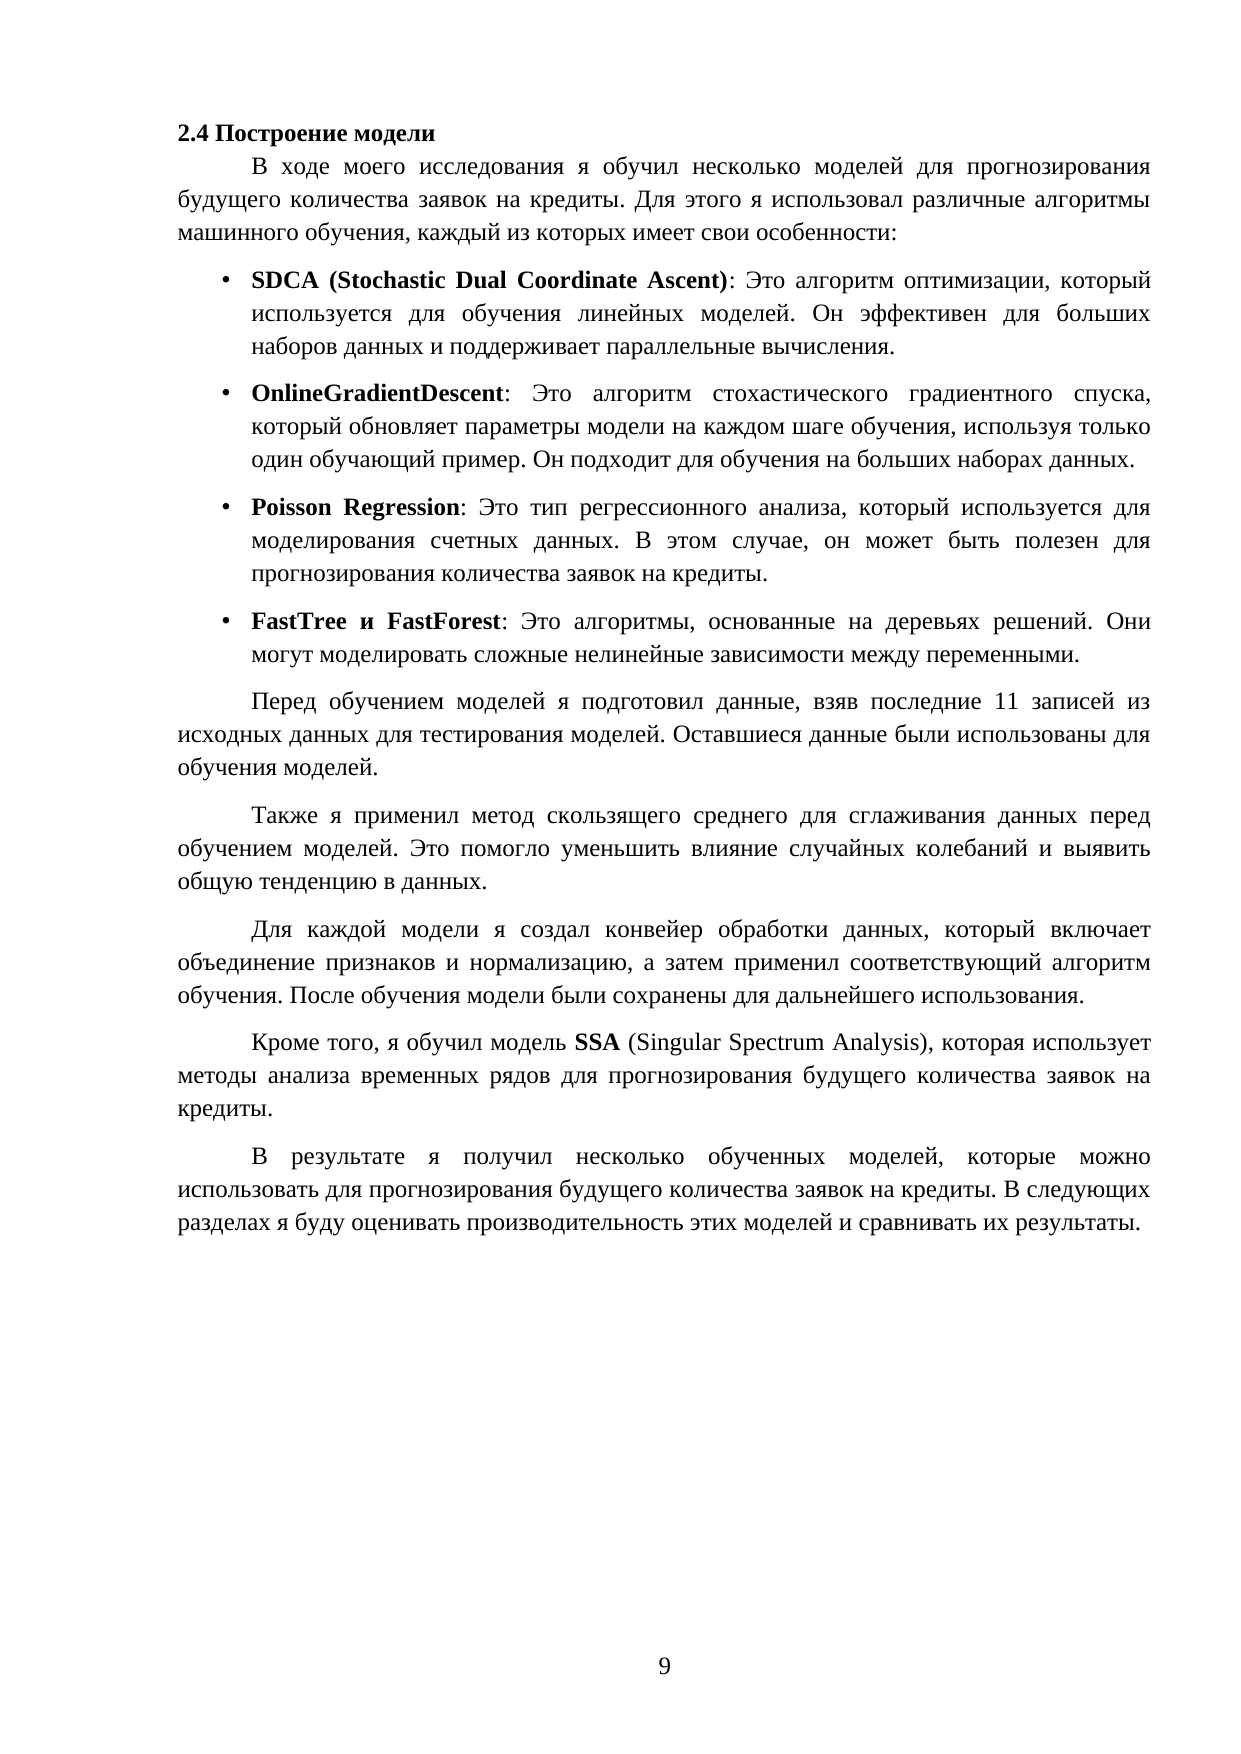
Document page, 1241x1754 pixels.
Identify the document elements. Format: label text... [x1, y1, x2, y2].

text 2.4 Построение модели [177, 118, 1152, 147]
text Для каждой модели я создал конвейер обработки данных, который включает объединение признаков и нормализацию, а затем применил соответствующий алгоритм обучения. После обучения модели были сохранены для дальнейшего использования. [177, 914, 1152, 1008]
text Перед обучением моделей я подготовил данные, взяв последние 11 записей из исходных данных для тестирования моделей. Оставшиеся данные были использованы для обучения моделей. [177, 686, 1152, 781]
list OnlineGradientDescent: Это алгоритм стохастического градиентного спуска, который обновляет параметры модели на каждом шаге обучения, используя только один обучающий пример. Он подходит для обучения на больших наборах данных. [222, 378, 1152, 473]
text Также я применил метод скользящего среднего для сглаживания данных перед обучением моделей. Это помогло уменьшить влияние случайных колебаний и выявить общую тенденцию в данных. [177, 800, 1152, 895]
list Poisson Regression: Это тип регрессионного анализа, который используется для моделирования счетных данных. В этом случае, он может быть полезен для прогнозирования количества заявок на кредиты. [222, 492, 1152, 587]
text Кроме того, я обучил модель SSA (Singular Spectrum Analysis), которая использует методы анализа временных рядов для прогнозирования будущего количества заявок на кредиты. [177, 1027, 1152, 1122]
text В результате я получил несколько обученных моделей, которые можно использовать для прогнозирования будущего количества заявок на кредиты. В следующих разделах я буду оценивать производительность этих моделей и сравнивать их результаты. [177, 1141, 1152, 1236]
list SDCA (Stochastic Dual Coordinate Ascent): Это алгоритм оптимизации, который используется для обучения линейных моделей. Он эффективен для больших наборов данных и поддерживает параллельные вычисления. [222, 265, 1152, 359]
text В ходе моего исследования я обучил несколько моделей для прогнозирования будущего количества заявок на кредиты. Для этого я использовал различные алгоритмы машинного обучения, каждый из которых имеет свои особенности: [177, 151, 1152, 246]
list FastTree и FastForest: Это алгоритмы, основанные на деревьях решений. Они могут моделировать сложные нелинейные зависимости между переменными. [222, 606, 1152, 667]
